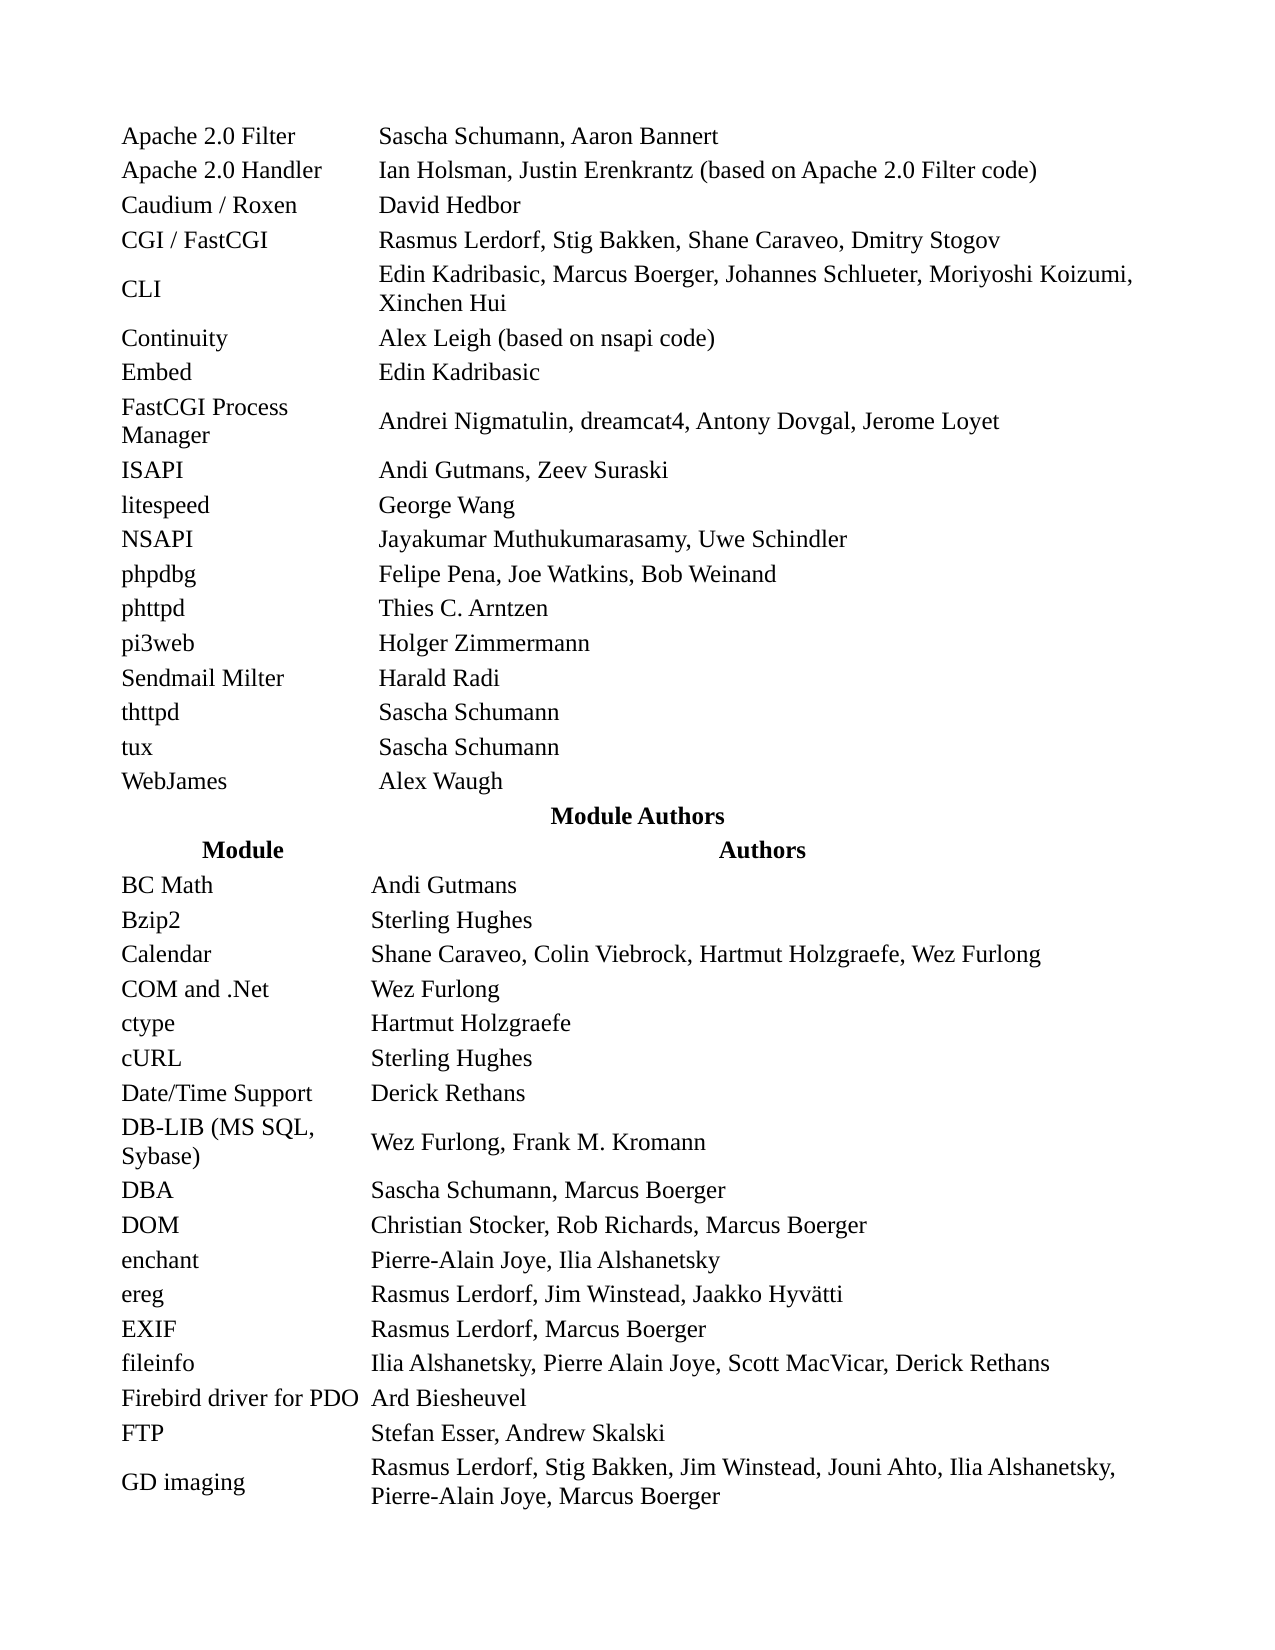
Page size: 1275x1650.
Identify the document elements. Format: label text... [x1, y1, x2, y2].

table_cell CGI / FastCGI [118, 222, 375, 256]
table_cell Andrei Nigmatulin, dreamcat4, Antony Dovgal, Jerome Loyet [375, 389, 1157, 452]
table_cell tux [118, 729, 375, 763]
table_cell FastCGI Process Manager [118, 389, 375, 452]
table_cell Ian Holsman, Justin Erenkrantz (based on Apache 2.0 Filter code) [375, 153, 1157, 187]
table_cell Sendmail Milter [118, 660, 375, 694]
table_cell Christian Stocker, Rob Richards, Marcus Boerger [368, 1207, 1157, 1242]
table_cell Alex Waugh [375, 764, 1157, 798]
table_cell Wez Furlong [368, 971, 1157, 1006]
table_cell CLI [118, 256, 375, 320]
table_cell phpdbg [118, 556, 375, 591]
table_cell Jayakumar Muthukumarasamy, Uwe Schindler [375, 521, 1157, 556]
table_cell Rasmus Lerdorf, Stig Bakken, Jim Winstead, Jouni Ahto, Ilia Alshanetsky, Pierre-Alain Joye, Marcus Boerger [368, 1449, 1157, 1513]
table_cell Calendar [118, 936, 368, 971]
table_cell Sascha Schumann [375, 694, 1157, 729]
table_cell thttpd [118, 694, 375, 729]
table_cell Authors [368, 833, 1157, 867]
table_cell DB-LIB (MS SQL, Sybase) [118, 1109, 368, 1173]
table_cell Alex Leigh (based on nsapi code) [375, 320, 1157, 354]
table_cell Module [118, 833, 368, 867]
table_cell Stefan Esser, Andrew Skalski [368, 1415, 1157, 1449]
table_cell BC Math [118, 867, 368, 902]
table_cell pi3web [118, 625, 375, 660]
table_cell Ard Biesheuvel [368, 1380, 1157, 1415]
table_cell Rasmus Lerdorf, Jim Winstead, Jaakko Hyvätti [368, 1276, 1157, 1311]
table_cell litespeed [118, 487, 375, 521]
table_cell Harald Radi [375, 660, 1157, 694]
table_cell DBA [118, 1173, 368, 1207]
table_cell Pierre-Alain Joye, Ilia Alshanetsky [368, 1242, 1157, 1276]
table_cell Sascha Schumann [375, 729, 1157, 763]
table_cell fileinfo [118, 1346, 368, 1380]
table_cell NSAPI [118, 521, 375, 556]
table_header Module Authors [118, 798, 1157, 833]
table_cell Rasmus Lerdorf, Stig Bakken, Shane Caraveo, Dmitry Stogov [375, 222, 1157, 256]
table_cell enchant [118, 1242, 368, 1276]
table_cell Edin Kadribasic [375, 354, 1157, 389]
table_cell Ilia Alshanetsky, Pierre Alain Joye, Scott MacVicar, Derick Rethans [368, 1346, 1157, 1380]
table_cell Sterling Hughes [368, 1040, 1157, 1075]
table_cell Date/Time Support [118, 1075, 368, 1109]
table_cell Derick Rethans [368, 1075, 1157, 1109]
table_cell David Hedbor [375, 187, 1157, 222]
table_cell Apache 2.0 Handler [118, 153, 375, 187]
table_cell Andi Gutmans [368, 867, 1157, 902]
table_cell Andi Gutmans, Zeev Suraski [375, 452, 1157, 487]
table_cell Embed [118, 354, 375, 389]
table_cell Holger Zimmermann [375, 625, 1157, 660]
table_cell George Wang [375, 487, 1157, 521]
table_cell DOM [118, 1207, 368, 1242]
table_cell Bzip2 [118, 902, 368, 936]
table_cell ctype [118, 1006, 368, 1040]
table_cell cURL [118, 1040, 368, 1075]
table_cell Wez Furlong, Frank M. Kromann [368, 1109, 1157, 1173]
table_cell ereg [118, 1276, 368, 1311]
table_cell Shane Caraveo, Colin Viebrock, Hartmut Holzgraefe, Wez Furlong [368, 936, 1157, 971]
table_cell WebJames [118, 764, 375, 798]
table_cell GD imaging [118, 1449, 368, 1513]
table_cell Sascha Schumann, Aaron Bannert [375, 118, 1157, 153]
table_cell FTP [118, 1415, 368, 1449]
table_cell Caudium / Roxen [118, 187, 375, 222]
table_cell Edin Kadribasic, Marcus Boerger, Johannes Schlueter, Moriyoshi Koizumi, Xinchen Hui [375, 256, 1157, 320]
table_cell Felipe Pena, Joe Watkins, Bob Weinand [375, 556, 1157, 591]
table_cell COM and .Net [118, 971, 368, 1006]
table_cell Continuity [118, 320, 375, 354]
table_cell Rasmus Lerdorf, Marcus Boerger [368, 1311, 1157, 1346]
table_cell EXIF [118, 1311, 368, 1346]
table_cell Apache 2.0 Filter [118, 118, 375, 153]
table_cell Sterling Hughes [368, 902, 1157, 936]
table_cell ISAPI [118, 452, 375, 487]
table_cell Firebird driver for PDO [118, 1380, 368, 1415]
table_cell phttpd [118, 591, 375, 625]
table_cell Thies C. Arntzen [375, 591, 1157, 625]
table_cell Hartmut Holzgraefe [368, 1006, 1157, 1040]
table_cell Sascha Schumann, Marcus Boerger [368, 1173, 1157, 1207]
